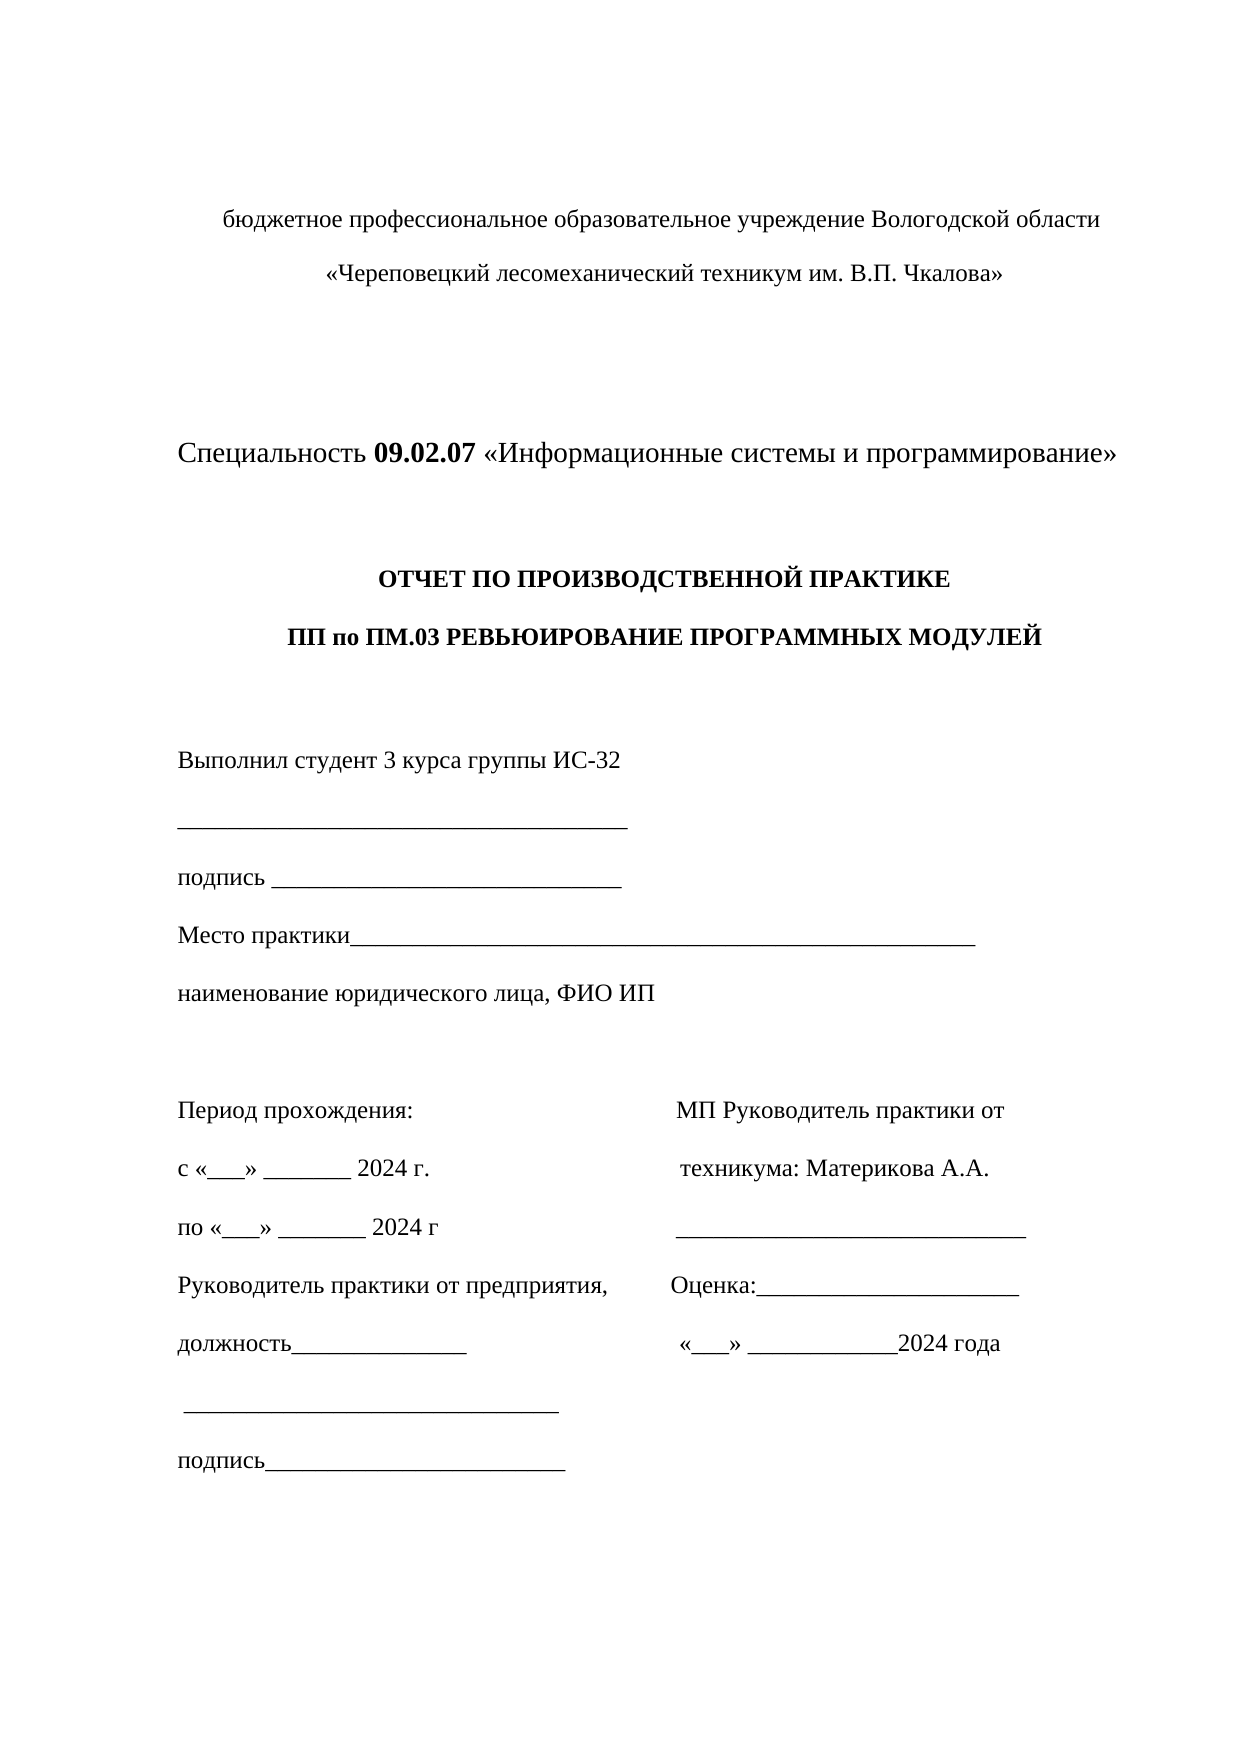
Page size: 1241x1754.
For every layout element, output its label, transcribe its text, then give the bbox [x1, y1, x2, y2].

text должность______________ «___» ____________2024 года [177, 1328, 1152, 1357]
text бюджетное профессиональное образовательное учреждение Вологодской области [177, 204, 1152, 233]
text Специальность 09.02.07 «Информационные системы и программирование» [177, 435, 1152, 469]
text по «___» _______ 2024 г ____________________________ [177, 1212, 1152, 1240]
text ОТЧЕТ ПО ПРОИЗВОДСТВЕННОЙ ПРАКТИКЕ [177, 564, 1152, 592]
text ______________________________ [177, 1387, 1152, 1415]
text с «___» _______ 2024 г. техникума: Материкова А.А. [177, 1153, 1152, 1182]
text Период прохождения: МП Руководитель практики от [177, 1095, 1152, 1124]
text Выполнил студент 3 курса группы ИС-32 [177, 745, 1152, 774]
text подпись________________________ [177, 1445, 1152, 1474]
text Место практики__________________________________________________ [177, 920, 1152, 949]
text подпись ____________________________ [177, 862, 1152, 890]
text наименование юридического лица, ФИО ИП [177, 978, 1152, 1007]
text «Череповецкий лесомеханический техникум им. В.П. Чкалова» [177, 258, 1152, 287]
text ____________________________________ [177, 803, 1152, 832]
text Руководитель практики от предприятия, Оценка:_____________________ [177, 1270, 1152, 1299]
text ПП по ПМ.03 РЕВЬЮИРОВАНИЕ ПРОГРАММНЫХ МОДУЛЕЙ [177, 622, 1152, 651]
